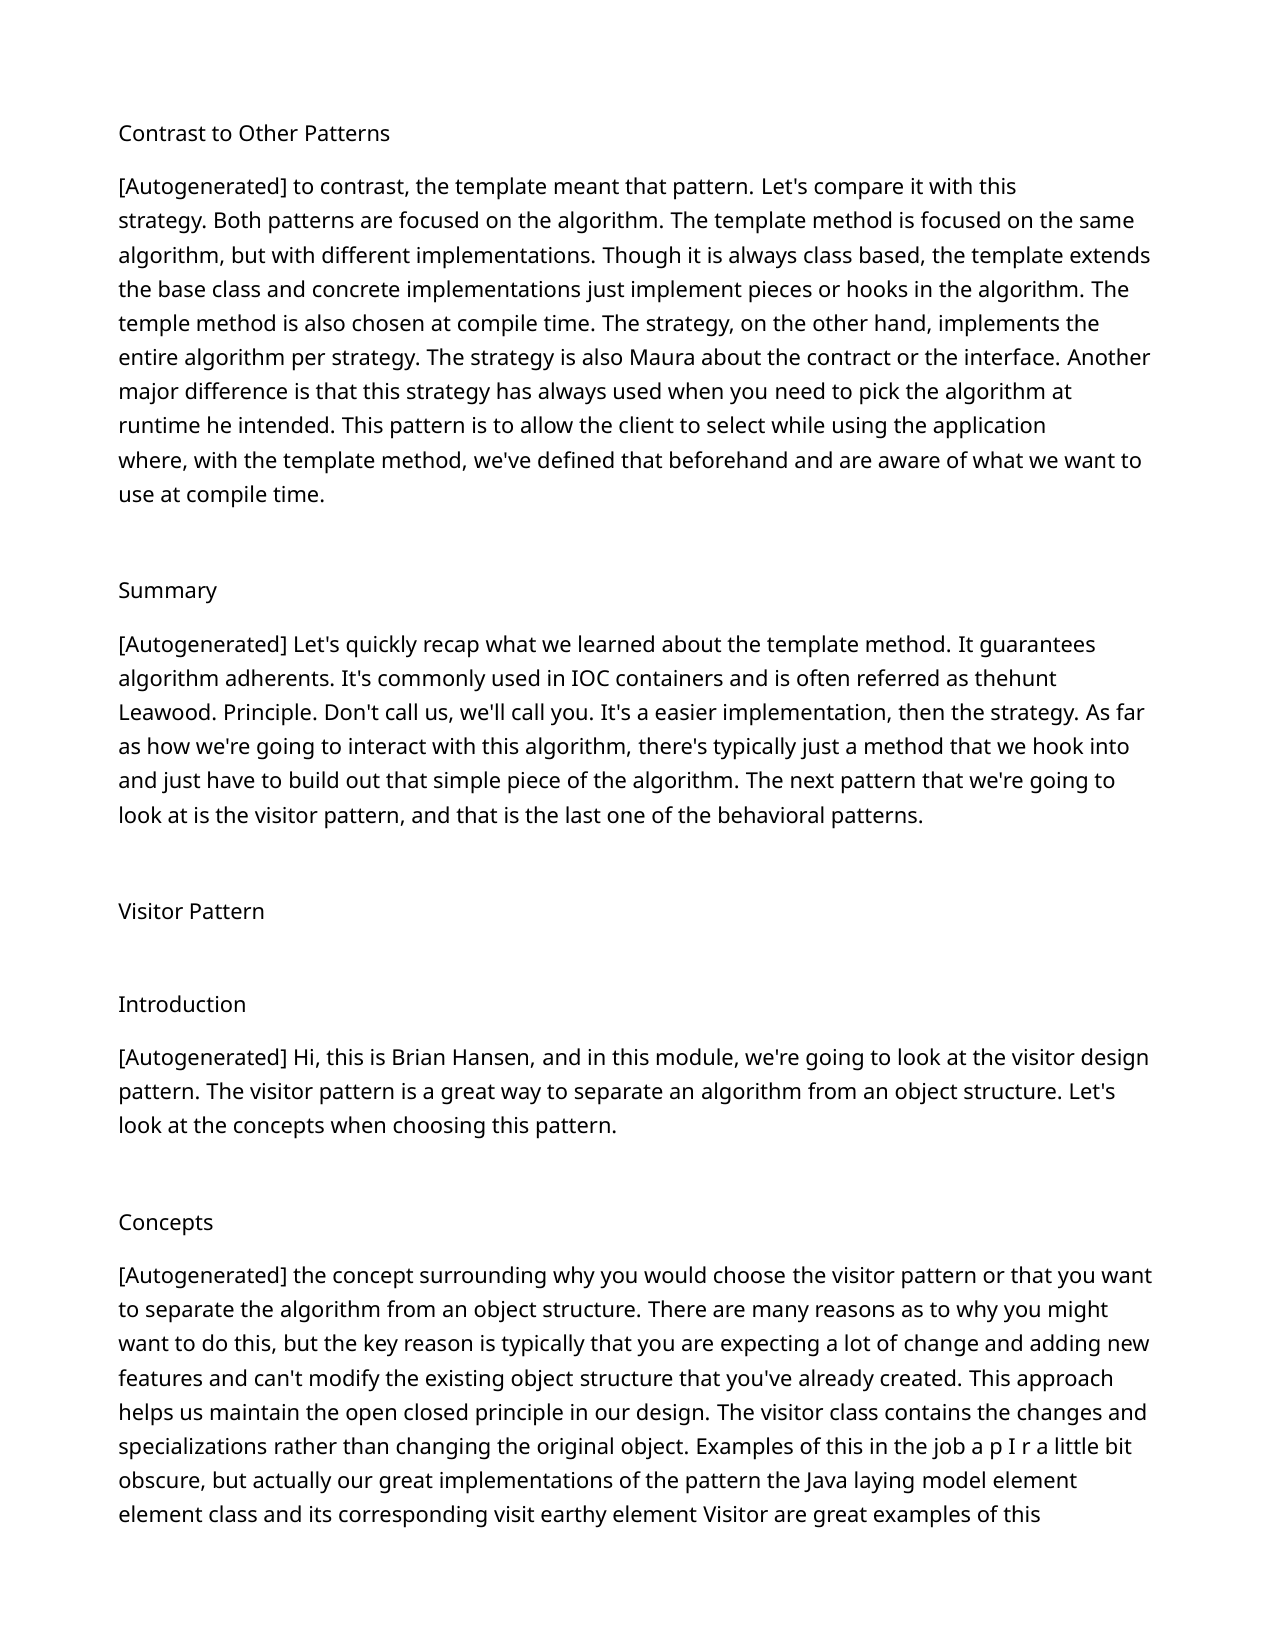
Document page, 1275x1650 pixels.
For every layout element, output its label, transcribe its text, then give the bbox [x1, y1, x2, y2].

subtitle Concepts [118, 1207, 1157, 1237]
text [Autogenerated] Let's quickly recap what we learned about the template method. It guarantees algorithm adherents. It's commonly used in IOC containers and is often referred as thehunt Leawood. Principle. Don't call us, we'll call you. It's a easier implementation, then the strategy. As far as how we're going to interact with this algorithm, there's typically just a method that we hook into and just have to build out that simple piece of the algorithm. The next pattern that we're going to look at is the visitor pattern, and that is the last one of the behavioral patterns. [118, 629, 1157, 829]
text [Autogenerated] to contrast, the template meant that pattern. Let's compare it with this strategy. Both patterns are focused on the algorithm. The template method is focused on the same algorithm, but with different implementations. Though it is always class based, the template extends the base class and concrete implementations just implement pieces or hooks in the algorithm. The temple method is also chosen at compile time. The strategy, on the other hand, implements the entire algorithm per strategy. The strategy is also Maura about the contract or the interface. Another major difference is that this strategy has always used when you need to pick the algorithm at runtime he intended. This pattern is to allow the client to select while using the application where, with the template method, we've defined that beforehand and are aware of what we want to use at compile time. [118, 171, 1157, 509]
subtitle Summary [118, 576, 1157, 605]
subtitle Visitor Pattern [118, 896, 1157, 926]
text [Autogenerated] the concept surrounding why you would choose the visitor pattern or that you want to separate the algorithm from an object structure. There are many reasons as to why you might want to do this, but the key reason is typically that you are expecting a lot of change and adding new features and can't modify the existing object structure that you've already created. This approach helps us maintain the open closed principle in our design. The visitor class contains the changes and specializations rather than changing the original object. Examples of this in the job a p I r a little bit obscure, but actually our great implementations of the pattern the Java laying model element element class and its corresponding visit earthy element Visitor are great examples of this [118, 1260, 1157, 1529]
subtitle Contrast to Other Patterns [118, 118, 1157, 148]
subtitle Introduction [118, 988, 1157, 1018]
text [Autogenerated] Hi, this is Brian Hansen, and in this module, we're going to look at the visitor design pattern. The visitor pattern is a great way to separate an algorithm from an object structure. Let's look at the concepts when choosing this pattern. [118, 1042, 1157, 1140]
